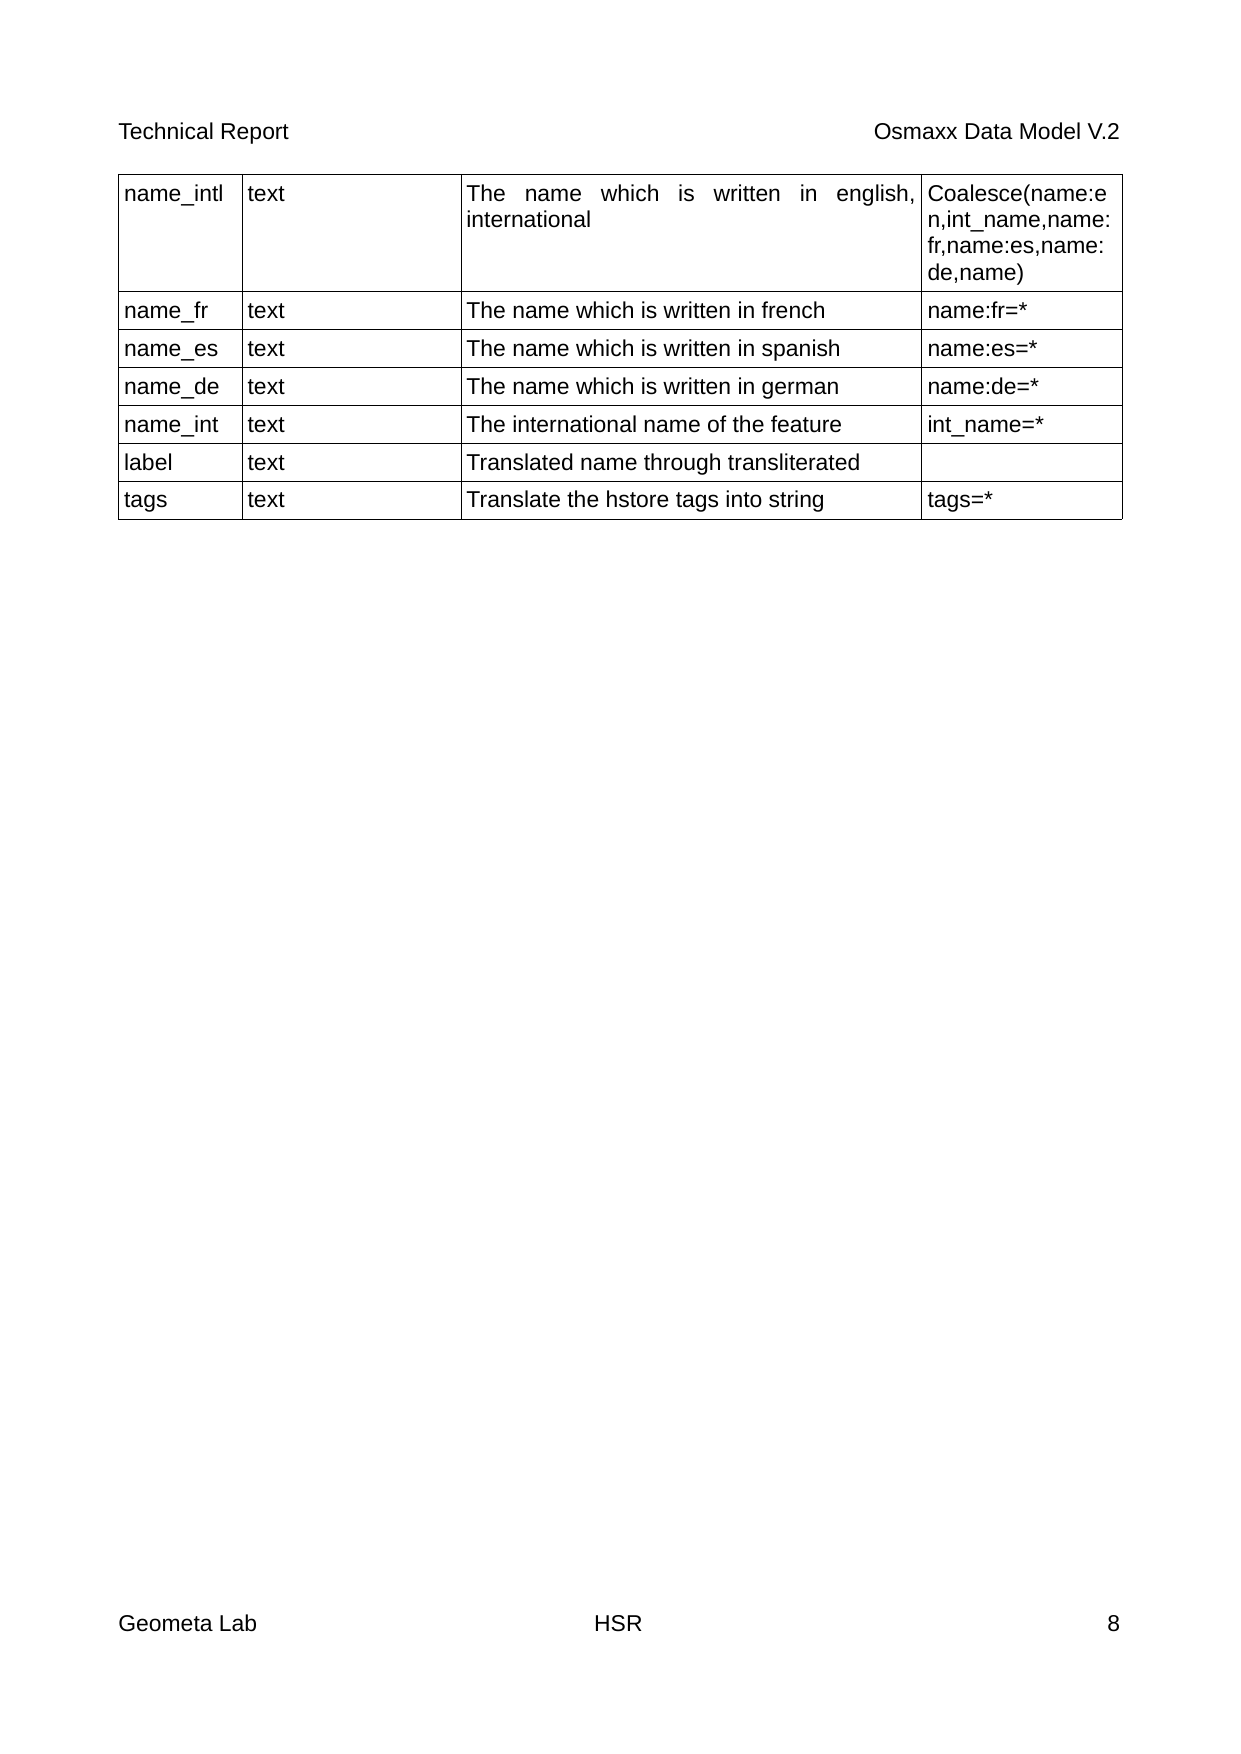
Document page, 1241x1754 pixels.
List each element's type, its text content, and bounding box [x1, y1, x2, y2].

table_cell name_intl [119, 175, 242, 291]
table_cell label [119, 444, 242, 481]
table_cell The international name of the feature [462, 406, 921, 443]
table_cell tags [119, 482, 242, 518]
table_cell name:es=* [922, 330, 1122, 367]
table_cell The name which is written in spanish [462, 330, 921, 367]
table_cell Coalesce(name:en,int_name,name:fr,name:es,name:de,name) [922, 175, 1122, 291]
table_cell text [243, 292, 461, 329]
table_cell text [243, 368, 461, 405]
table_cell The name which is written in german [462, 368, 921, 405]
table_cell text [243, 406, 461, 443]
table_cell tags=* [922, 482, 1122, 518]
table_cell int_name=* [922, 406, 1122, 443]
table_cell name_fr [119, 292, 242, 329]
table_cell text [243, 482, 461, 518]
table_cell name:fr=* [922, 292, 1122, 329]
table_cell [922, 444, 1122, 481]
table_cell name:de=* [922, 368, 1122, 405]
table_cell name_es [119, 330, 242, 367]
table_cell text [243, 175, 461, 291]
table_cell text [243, 444, 461, 481]
table_cell Translate the hstore tags into string [462, 482, 921, 518]
table_cell Translated name through transliterated [462, 444, 921, 481]
table_cell text [243, 330, 461, 367]
table_cell The name which is written in french [462, 292, 921, 329]
table_cell name_int [119, 406, 242, 443]
table_cell name_de [119, 368, 242, 405]
table_cell The name which is written in english, international [462, 175, 921, 291]
